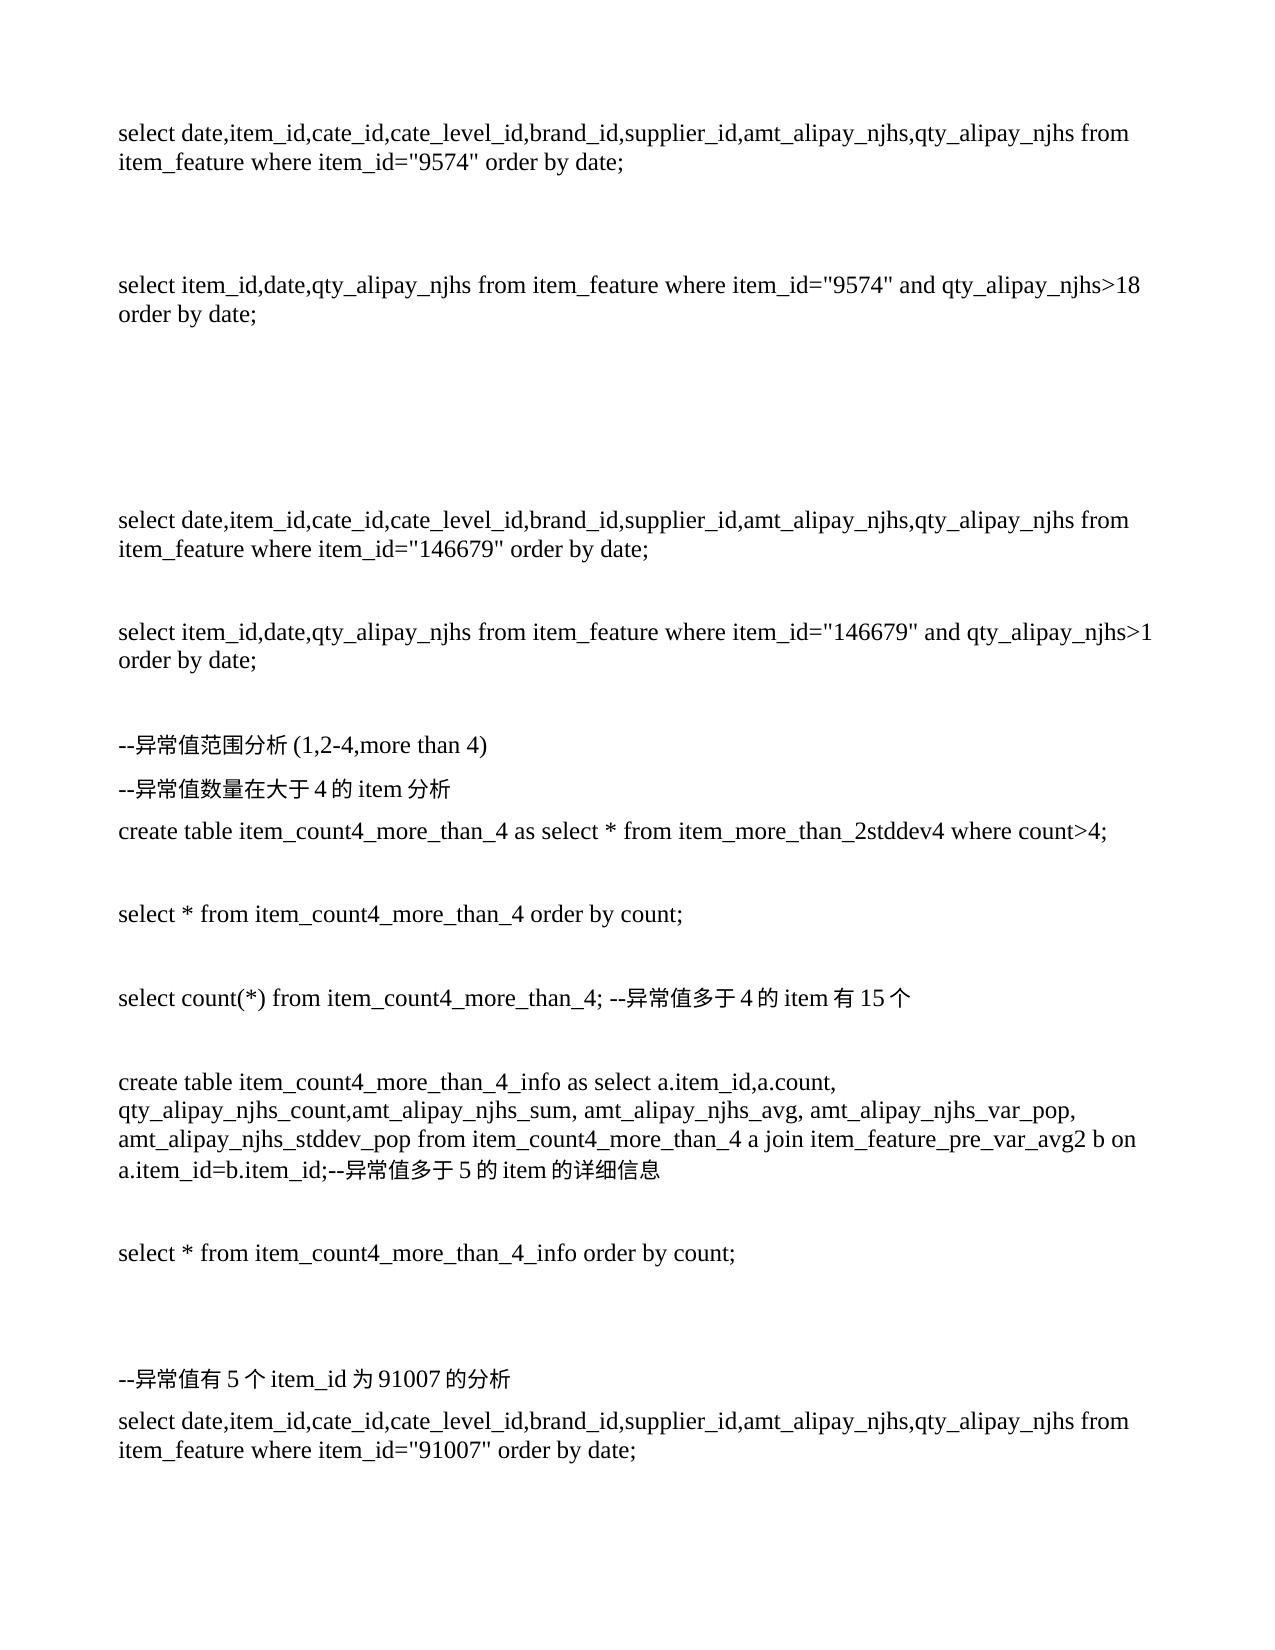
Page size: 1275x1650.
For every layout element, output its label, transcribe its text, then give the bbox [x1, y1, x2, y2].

text select date,item_id,cate_id,cate_level_id,brand_id,supplier_id,amt_alipay_njhs,qty_alipay_njhs from item_feature where item_id="9574" order by date; [118, 118, 1157, 176]
text create table item_count4_more_than_4 as select * from item_more_than_2stddev4 where count>4; [118, 816, 1157, 845]
text select * from item_count4_more_than_4 order by count; [118, 899, 1157, 928]
text select * from item_count4_more_than_4_info order by count; [118, 1238, 1157, 1267]
text create table item_count4_more_than_4_info as select a.item_id,a.count, qty_alipay_njhs_count,amt_alipay_njhs_sum, amt_alipay_njhs_avg, amt_alipay_njhs_var_pop, amt_alipay_njhs_stddev_pop from item_count4_more_than_4 a join item_feature_pre_var_avg2 b on a.item_id=b.item_id;--异常值多于5的item的详细信息 [118, 1067, 1157, 1185]
text select date,item_id,cate_id,cate_level_id,brand_id,supplier_id,amt_alipay_njhs,qty_alipay_njhs from item_feature where item_id="91007" order by date; [118, 1406, 1157, 1464]
text select count(*) from item_count4_more_than_4; --异常值多于4的item有15个 [118, 981, 1157, 1013]
text select item_id,date,qty_alipay_njhs from item_feature where item_id="9574" and qty_alipay_njhs>18 order by date; [118, 271, 1157, 328]
text select item_id,date,qty_alipay_njhs from item_feature where item_id="146679" and qty_alipay_njhs>1 order by date; [118, 617, 1157, 674]
text --异常值数量在大于4的item分析 [118, 772, 1157, 804]
text select date,item_id,cate_id,cate_level_id,brand_id,supplier_id,amt_alipay_njhs,qty_alipay_njhs from item_feature where item_id="146679" order by date; [118, 506, 1157, 563]
text --异常值范围分析 (1,2-4,more than 4) [118, 728, 1157, 760]
text --异常值有5个item_id为91007的分析 [118, 1362, 1157, 1394]
